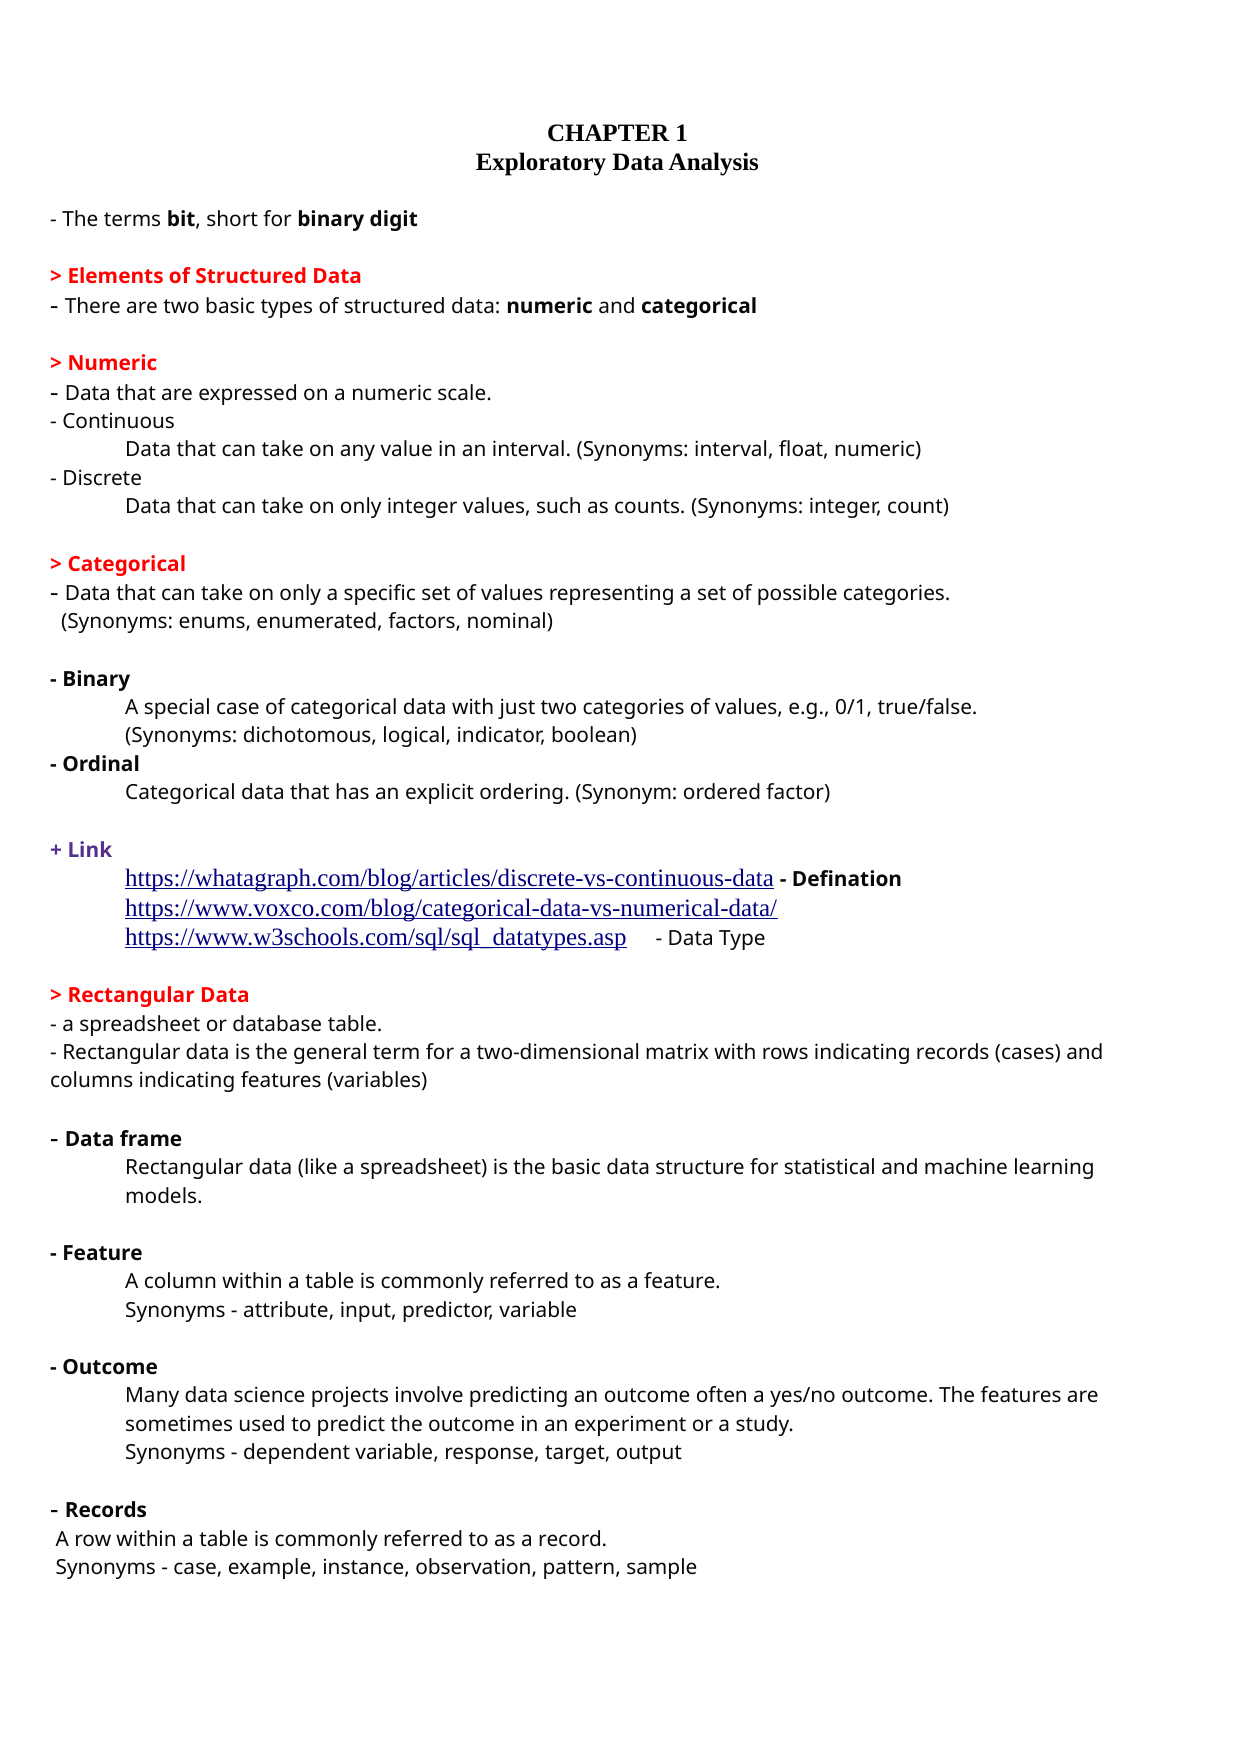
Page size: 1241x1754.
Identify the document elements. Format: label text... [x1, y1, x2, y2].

text A special case of categorical data with just two categories of values, e.g., 0/1, true/false. (Synonyms: dichotomous, logical, indicator, boolean) [50, 692, 1184, 749]
text A column within a table is commonly referred to as a feature. Synonyms - attribute, input, predictor, variable [50, 1266, 1184, 1352]
text - Discrete Data that can take on only integer values, such as counts. (Synonyms: integer, count) > Categorical - Data that can take on only a specific set of values representing a set of possible categories. [50, 463, 1184, 607]
text - Binary [50, 635, 1184, 692]
text Rectangular data (like a spreadsheet) is the basic data structure for statistical and machine learning models. [50, 1152, 1184, 1238]
text (Synonyms: enums, enumerated, factors, nominal) [50, 607, 1184, 635]
text Many data science projects involve predicting an outcome often a yes/no outcome. The features are sometimes used to predict the outcome in an experiment or a study. Synonyms - dependent variable, response, target, output [50, 1380, 1184, 1494]
text - Outcome [50, 1352, 1184, 1380]
text - Feature [50, 1238, 1184, 1266]
text https://www.w3schools.com/sql/sql_datatypes.asp - Data Type > Rectangular Data [50, 922, 1184, 1009]
text Exploratory Data Analysis [50, 147, 1184, 176]
text - a spreadsheet or database table. - Rectangular data is the general term for a two-dimensional matrix with rows indicating records (cases) and columns indicating features (variables) - Data frame [50, 1009, 1184, 1152]
text - Ordinal [50, 749, 1184, 777]
text - The terms bit, short for binary digit > Elements of Structured Data - There are two basic types of structured data: numeric and categorical > Numeric - Data that are expressed on a numeric scale. - Continuous Data that can take on any value in an interval. (Synonyms: interval, float, numeric) [50, 204, 1184, 463]
text - Records A row within a table is commonly referred to as a record. Synonyms - case, example, instance, observation, pattern, sample [50, 1494, 1184, 1609]
text Categorical data that has an explicit ordering. (Synonym: ordered factor) + Link https://whatagraph.com/blog/articles/discrete-vs-continuous-data - Defination https://www.voxco.com/blog/categorical-data-vs-numerical-data/ [50, 777, 1184, 922]
text CHAPTER 1 [50, 118, 1184, 147]
